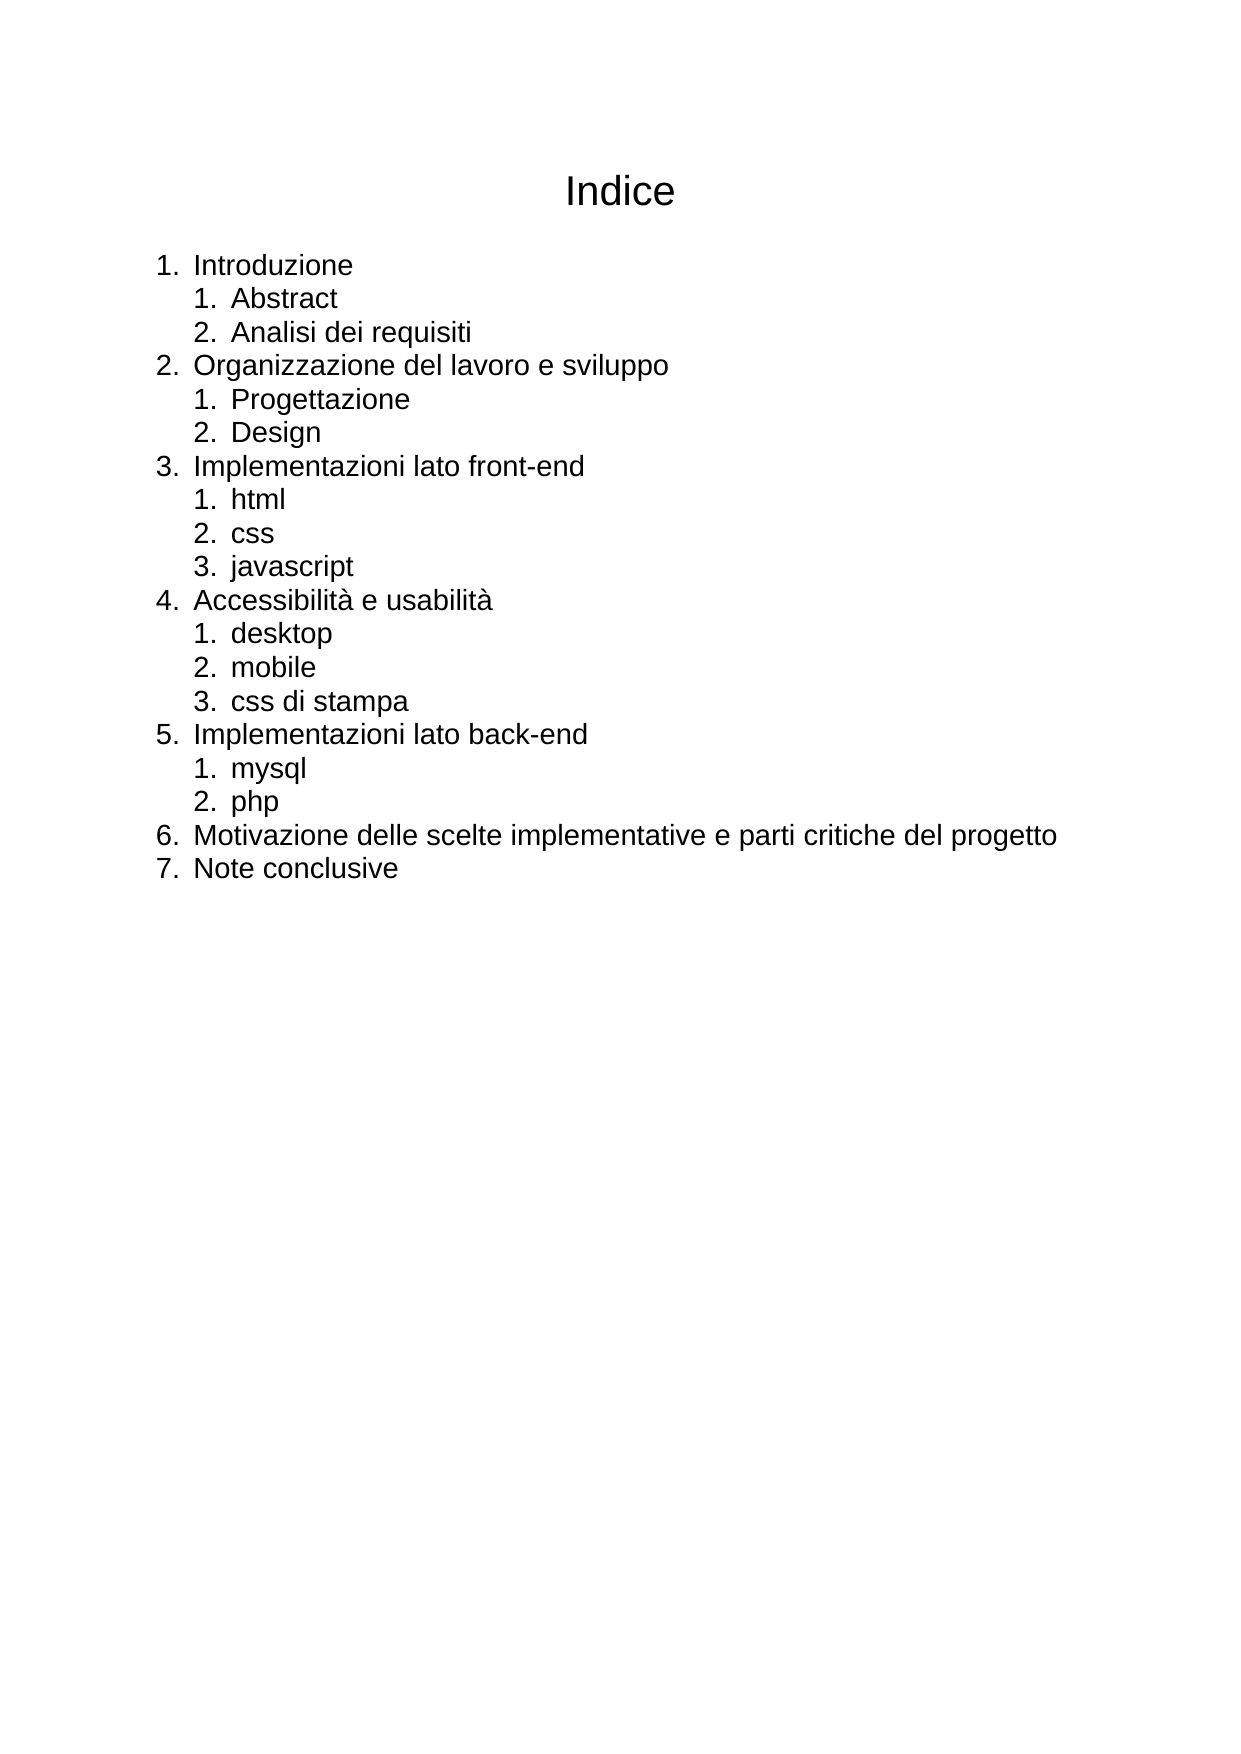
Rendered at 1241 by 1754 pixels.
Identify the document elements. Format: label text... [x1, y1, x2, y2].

text Indice [118, 166, 1122, 214]
list javascript [193, 549, 1122, 583]
list Organizzazione del lavoro e sviluppo [156, 348, 1122, 382]
list Implementazioni lato back-end [156, 717, 1122, 751]
list css [193, 516, 1122, 549]
list css di stampa [193, 683, 1122, 717]
list desktop [193, 616, 1122, 650]
list php [193, 784, 1122, 818]
list Note conclusive [156, 851, 1122, 885]
list mysql [193, 751, 1122, 784]
list Progettazione [193, 382, 1122, 415]
list Implementazioni lato front-end [156, 449, 1122, 482]
list html [193, 482, 1122, 516]
list mobile [193, 650, 1122, 683]
list Introduzione [156, 247, 1122, 281]
list Abstract [193, 281, 1122, 314]
list Motivazione delle scelte implementative e parti critiche del progetto [156, 818, 1122, 851]
list Design [193, 415, 1122, 449]
list Accessibilità e usabilità [156, 583, 1122, 616]
list Analisi dei requisiti [193, 314, 1122, 348]
